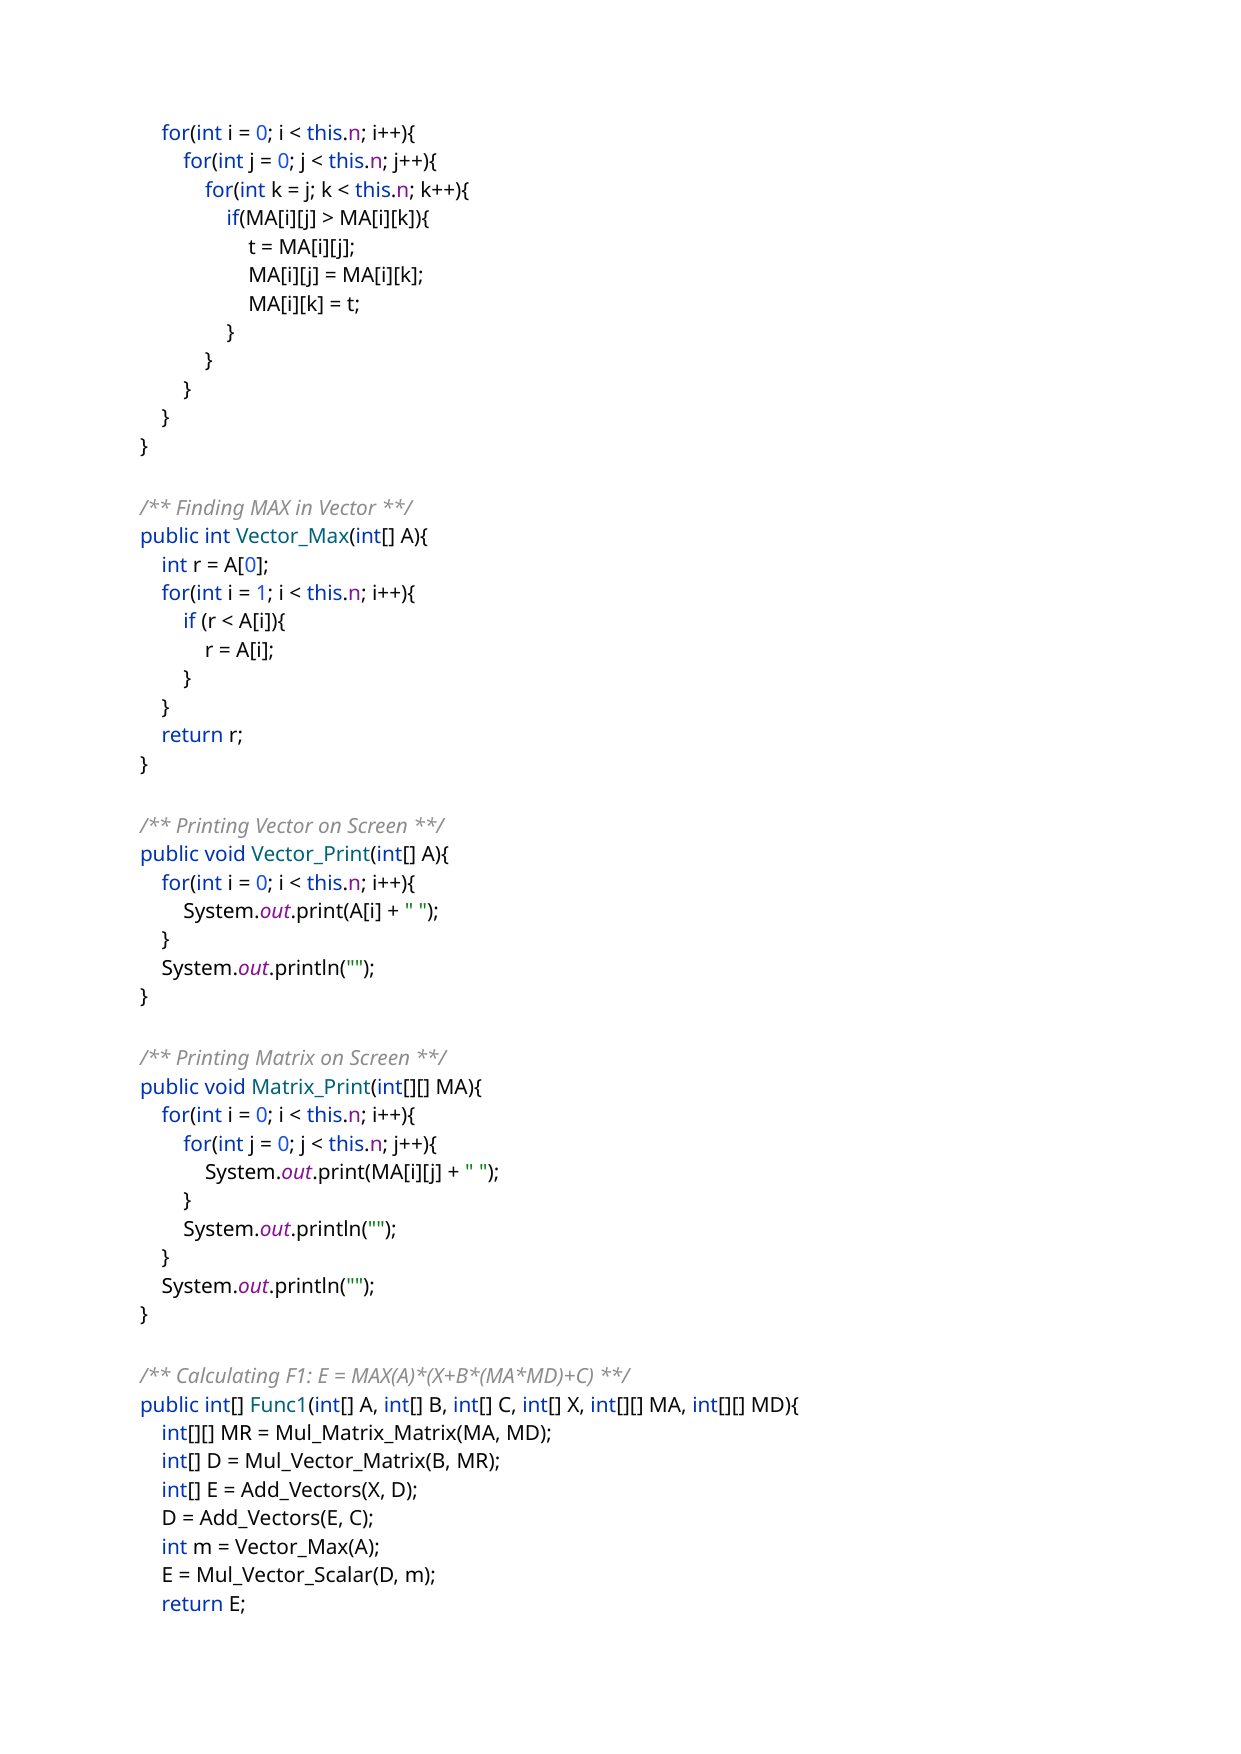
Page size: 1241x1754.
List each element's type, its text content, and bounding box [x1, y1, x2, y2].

text for(int i = 0; i < this.n; i++){ for(int j = 0; j < this.n; j++){ for(int k = j; k < this.n; k++){ if(MA[i][j] > MA[i][k]){ t = MA[i][j]; MA[i][j] = MA[i][k]; MA[i][k] = t; } } } } } /** Finding MAX in Vector **/ public int Vector_Max(int[] A){ int r = A[0]; for(int i = 1; i < this.n; i++){ if (r < A[i]){ r = A[i]; } } return r; } /** Printing Vector on Screen **/ public void Vector_Print(int[] A){ for(int i = 0; i < this.n; i++){ System.out.print(A[i] + " "); } System.out.println(""); } /** Printing Matrix on Screen **/ public void Matrix_Print(int[][] MA){ for(int i = 0; i < this.n; i++){ for(int j = 0; j < this.n; j++){ System.out.print(MA[i][j] + " "); } System.out.println(""); } System.out.println(""); } /** Calculating F1: E = MAX(A)*(X+B*(MA*MD)+C) **/ public int[] Func1(int[] A, int[] B, int[] C, int[] X, int[][] MA, int[][] MD){ int[][] MR = Mul_Matrix_Matrix(MA, MD); int[] D = Mul_Vector_Matrix(B, MR); int[] E = Add_Vectors(X, D); D = Add_Vectors(E, C); int m = Vector_Max(A); E = Mul_Vector_Scalar(D, m); return E; [118, 118, 1122, 1617]
